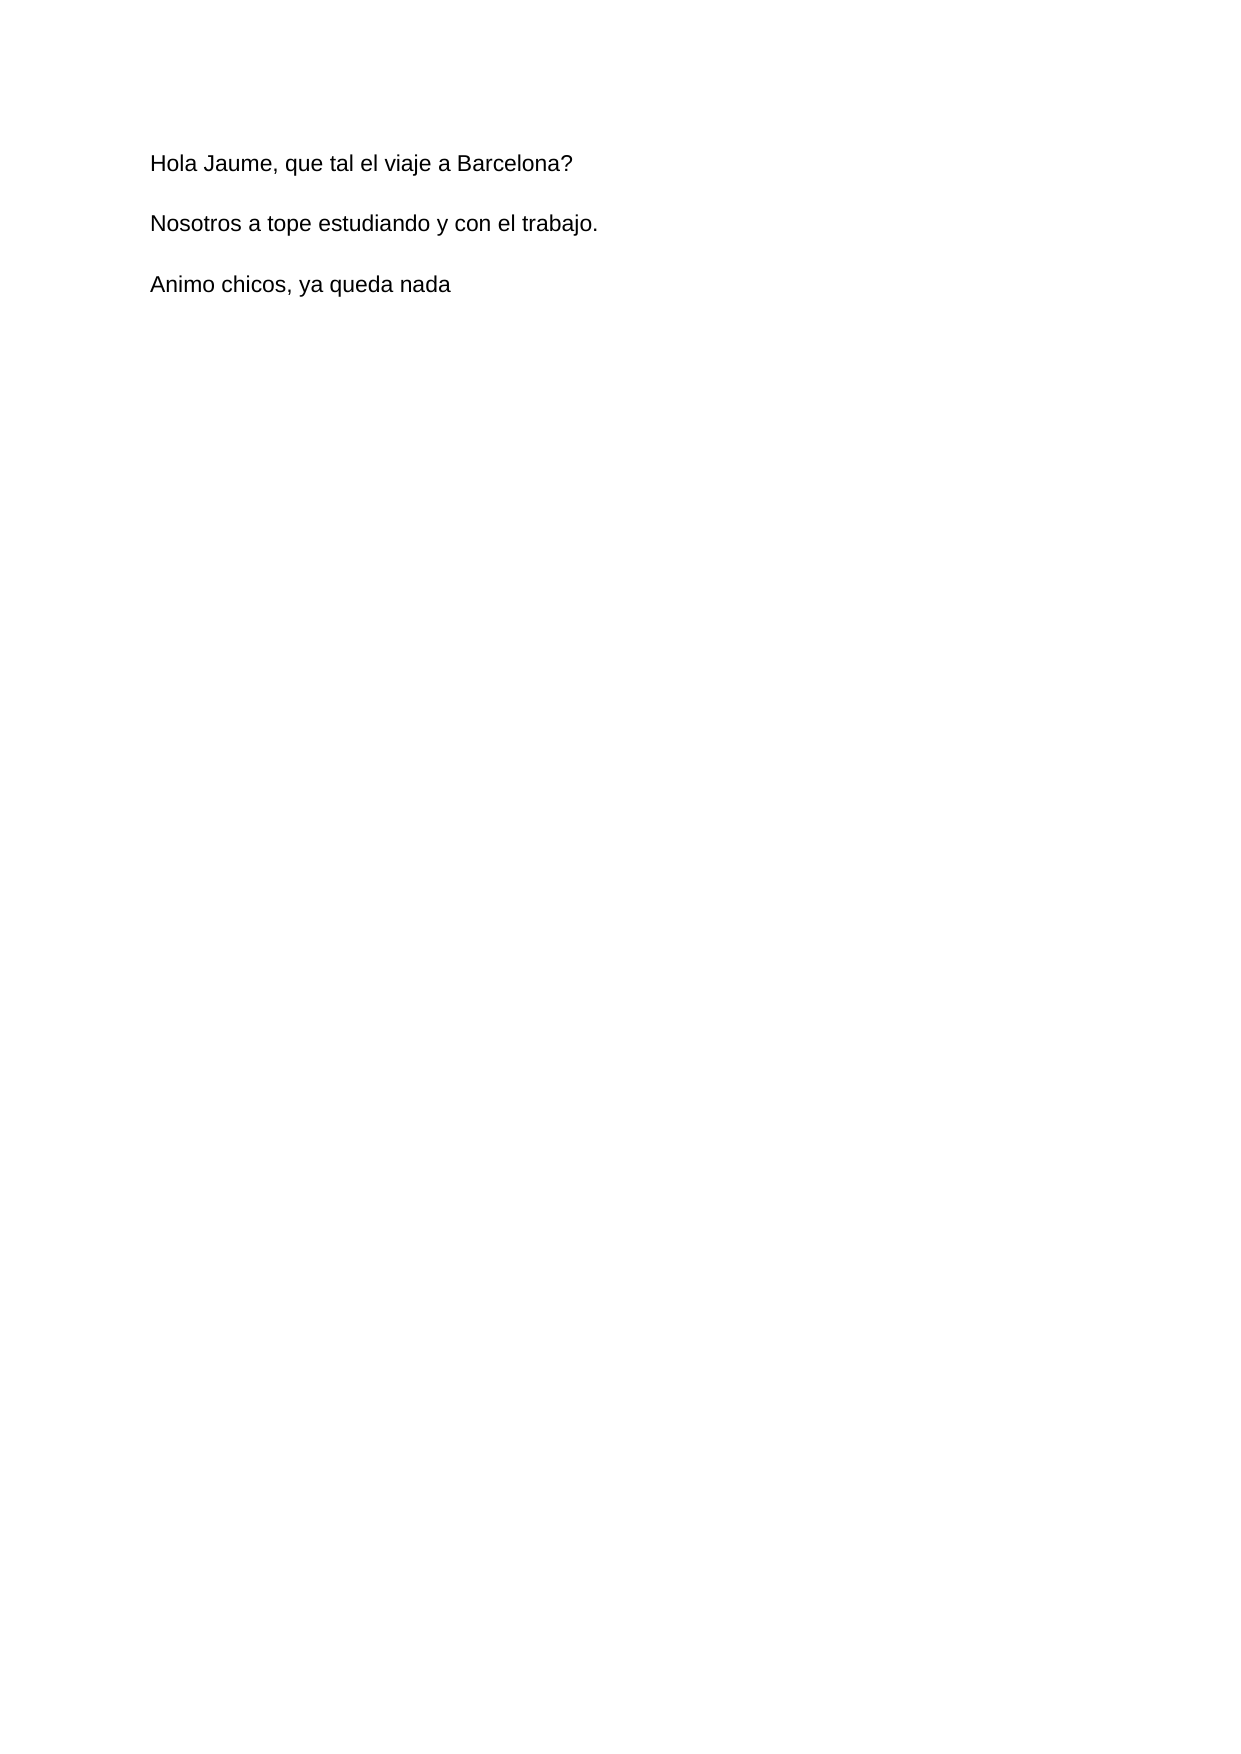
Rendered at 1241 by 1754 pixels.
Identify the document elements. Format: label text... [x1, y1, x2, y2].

text Animo chicos, ya queda nada [150, 271, 1090, 297]
text Hola Jaume, que tal el viaje a Barcelona? [150, 150, 1090, 176]
text Nosotros a tope estudiando y con el trabajo. [150, 210, 1090, 237]
